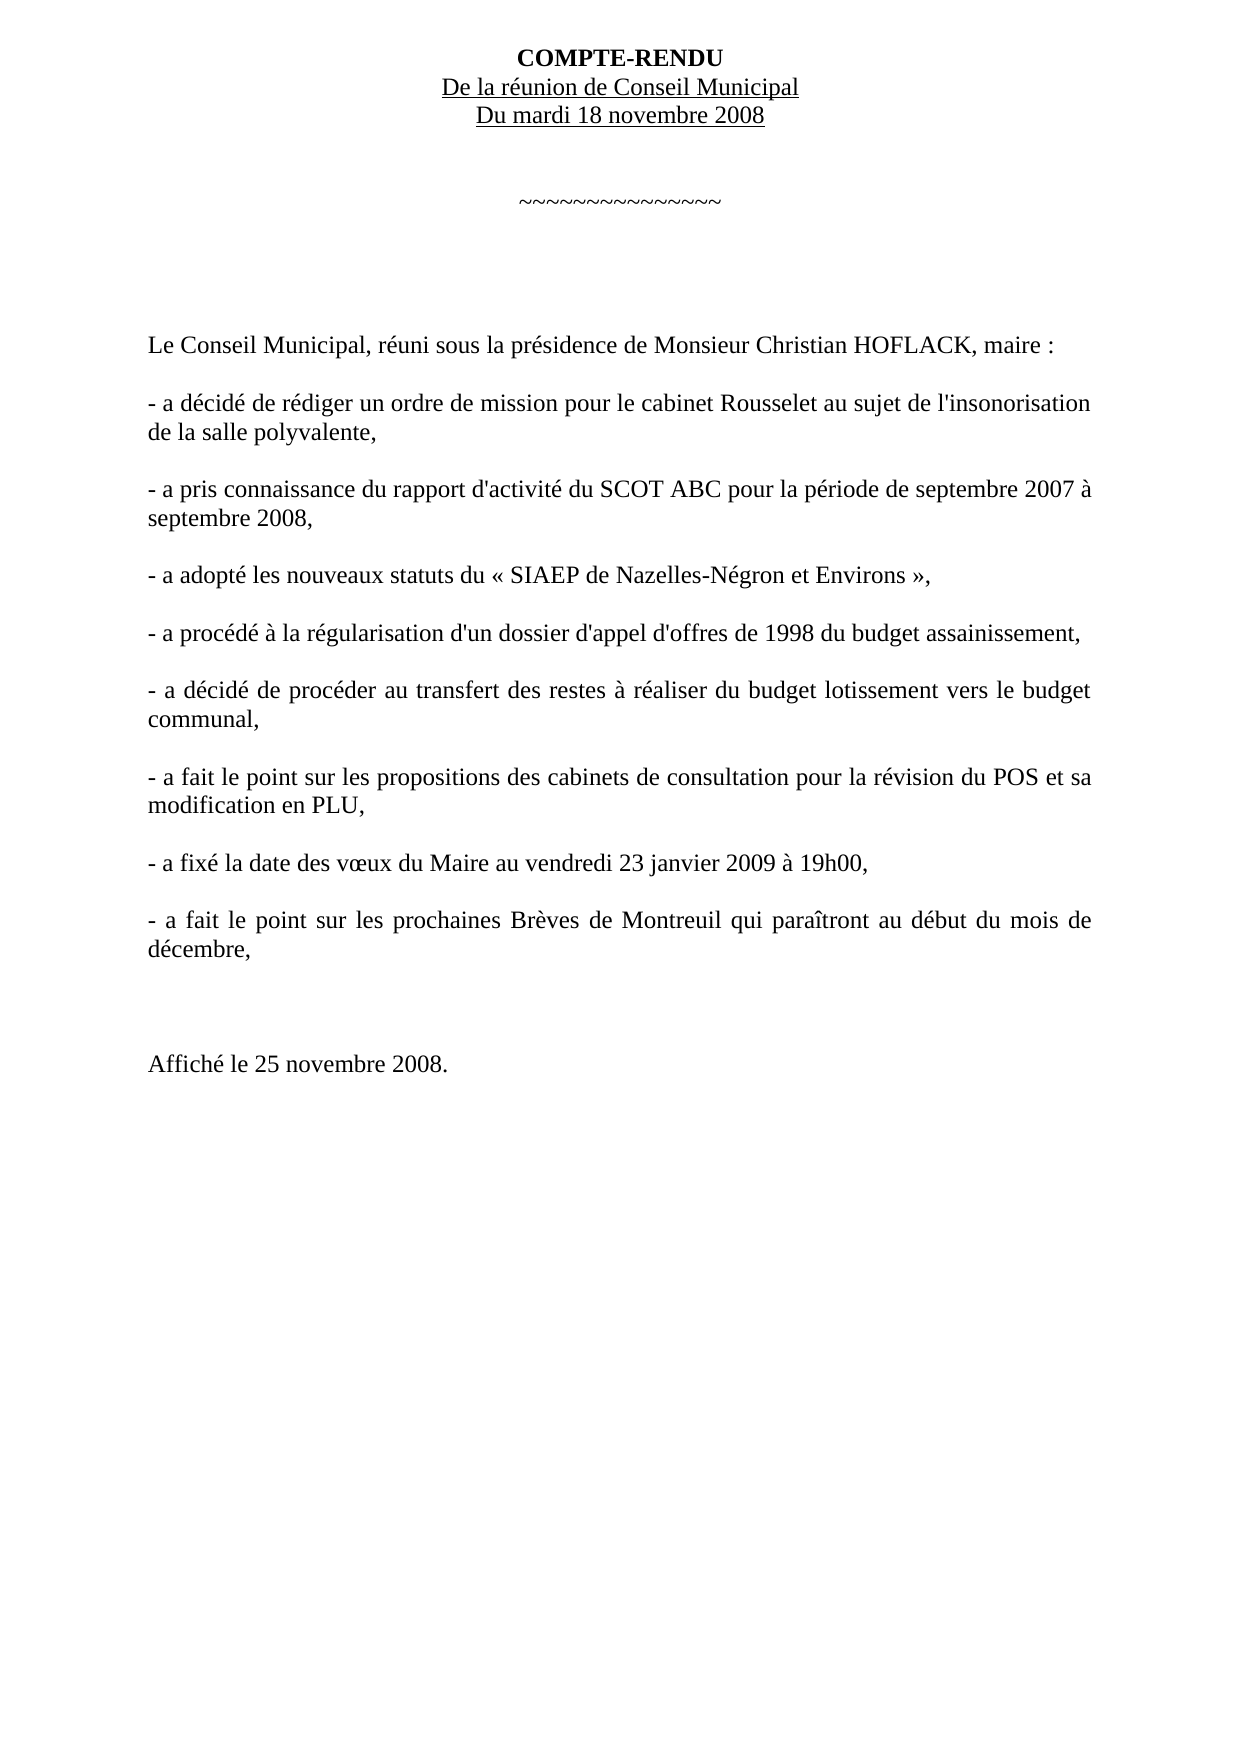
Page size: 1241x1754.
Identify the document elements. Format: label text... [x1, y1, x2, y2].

text - a pris connaissance du rapport d'activité du SCOT ABC pour la période de septembre 2007 à septembre 2008, [148, 474, 1092, 532]
text - a décidé de rédiger un ordre de mission pour le cabinet Rousselet au sujet de l'insonorisation de la salle polyvalente, [148, 388, 1092, 446]
text Du mardi 18 novembre 2008 [148, 101, 1092, 129]
text - a procédé à la régularisation d'un dossier d'appel d'offres de 1998 du budget assainissement, [148, 618, 1092, 647]
text - a fait le point sur les propositions des cabinets de consultation pour la révision du POS et sa modification en PLU, [148, 762, 1092, 819]
text - a décidé de procéder au transfert des restes à réaliser du budget lotissement vers le budget communal, [148, 676, 1092, 733]
text COMPTE-RENDU [148, 43, 1092, 72]
text ~~~~~~~~~~~~~~~ [148, 187, 1092, 216]
text Le Conseil Municipal, réuni sous la présidence de Monsieur Christian HOFLACK, maire : [148, 331, 1092, 359]
text De la réunion de Conseil Municipal [148, 72, 1092, 101]
text - a fixé la date des vœux du Maire au vendredi 23 janvier 2009 à 19h00, [148, 848, 1092, 877]
text - a fait le point sur les prochaines Brèves de Montreuil qui paraîtront au début du mois de décembre, [148, 906, 1092, 963]
text - a adopté les nouveaux statuts du « SIAEP de Nazelles-Négron et Environs », [148, 561, 1092, 589]
text Affiché le 25 novembre 2008. [148, 1049, 1092, 1078]
